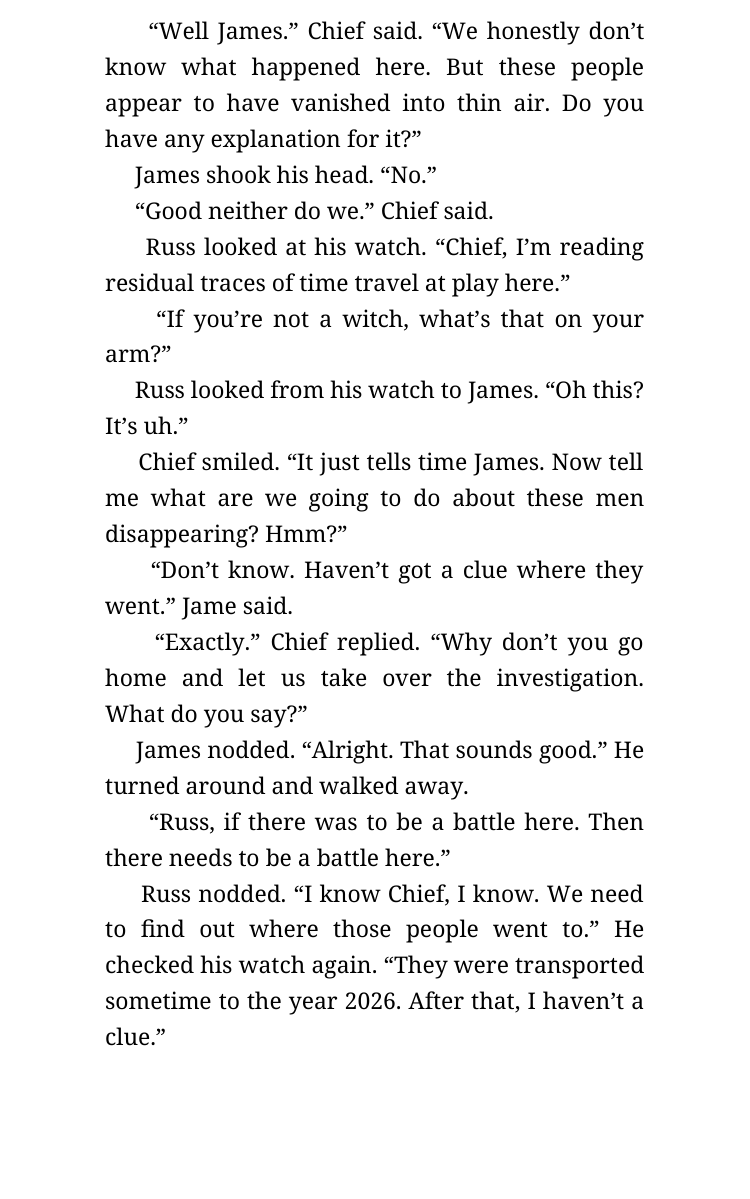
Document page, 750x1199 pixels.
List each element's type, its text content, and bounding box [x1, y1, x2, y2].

text “Well James.” Chief said. “We honestly don’t know what happened here. But these people appear to have vanished into thin air. Do you have any explanation for it?” [105, 15, 645, 154]
text “Russ, if there was to be a battle here. Then there needs to be a battle here.” [105, 806, 645, 873]
text “If you’re not a witch, what’s that on your arm?” [105, 302, 645, 370]
text Russ looked from his watch to James. “Oh this? It’s uh.” [105, 374, 645, 442]
text Chief smiled. “It just tells time James. Now tell me what are we going to do about these men disappearing? Hmm?” [105, 446, 645, 549]
text “Don’t know. Haven’t got a clue where they went.” Jame said. [105, 554, 645, 621]
text “Exactly.” Chief replied. “Why don’t you go home and let us take over the investigation. What do you say?” [105, 626, 645, 729]
text James nodded. “Alright. That sounds good.” He turned around and walked away. [105, 734, 645, 801]
text James shook his head. “No.” [105, 159, 645, 190]
text Russ nodded. “I know Chief, I know. We need to find out where those people went to.” He checked his watch again. “They were transported sometime to the year 2026. After that, I haven’t a clue.” [105, 877, 645, 1052]
text “Good neither do we.” Chief said. [105, 195, 645, 226]
text Russ looked at his watch. “Chief, I’m reading residual traces of time travel at play here.” [105, 231, 645, 298]
